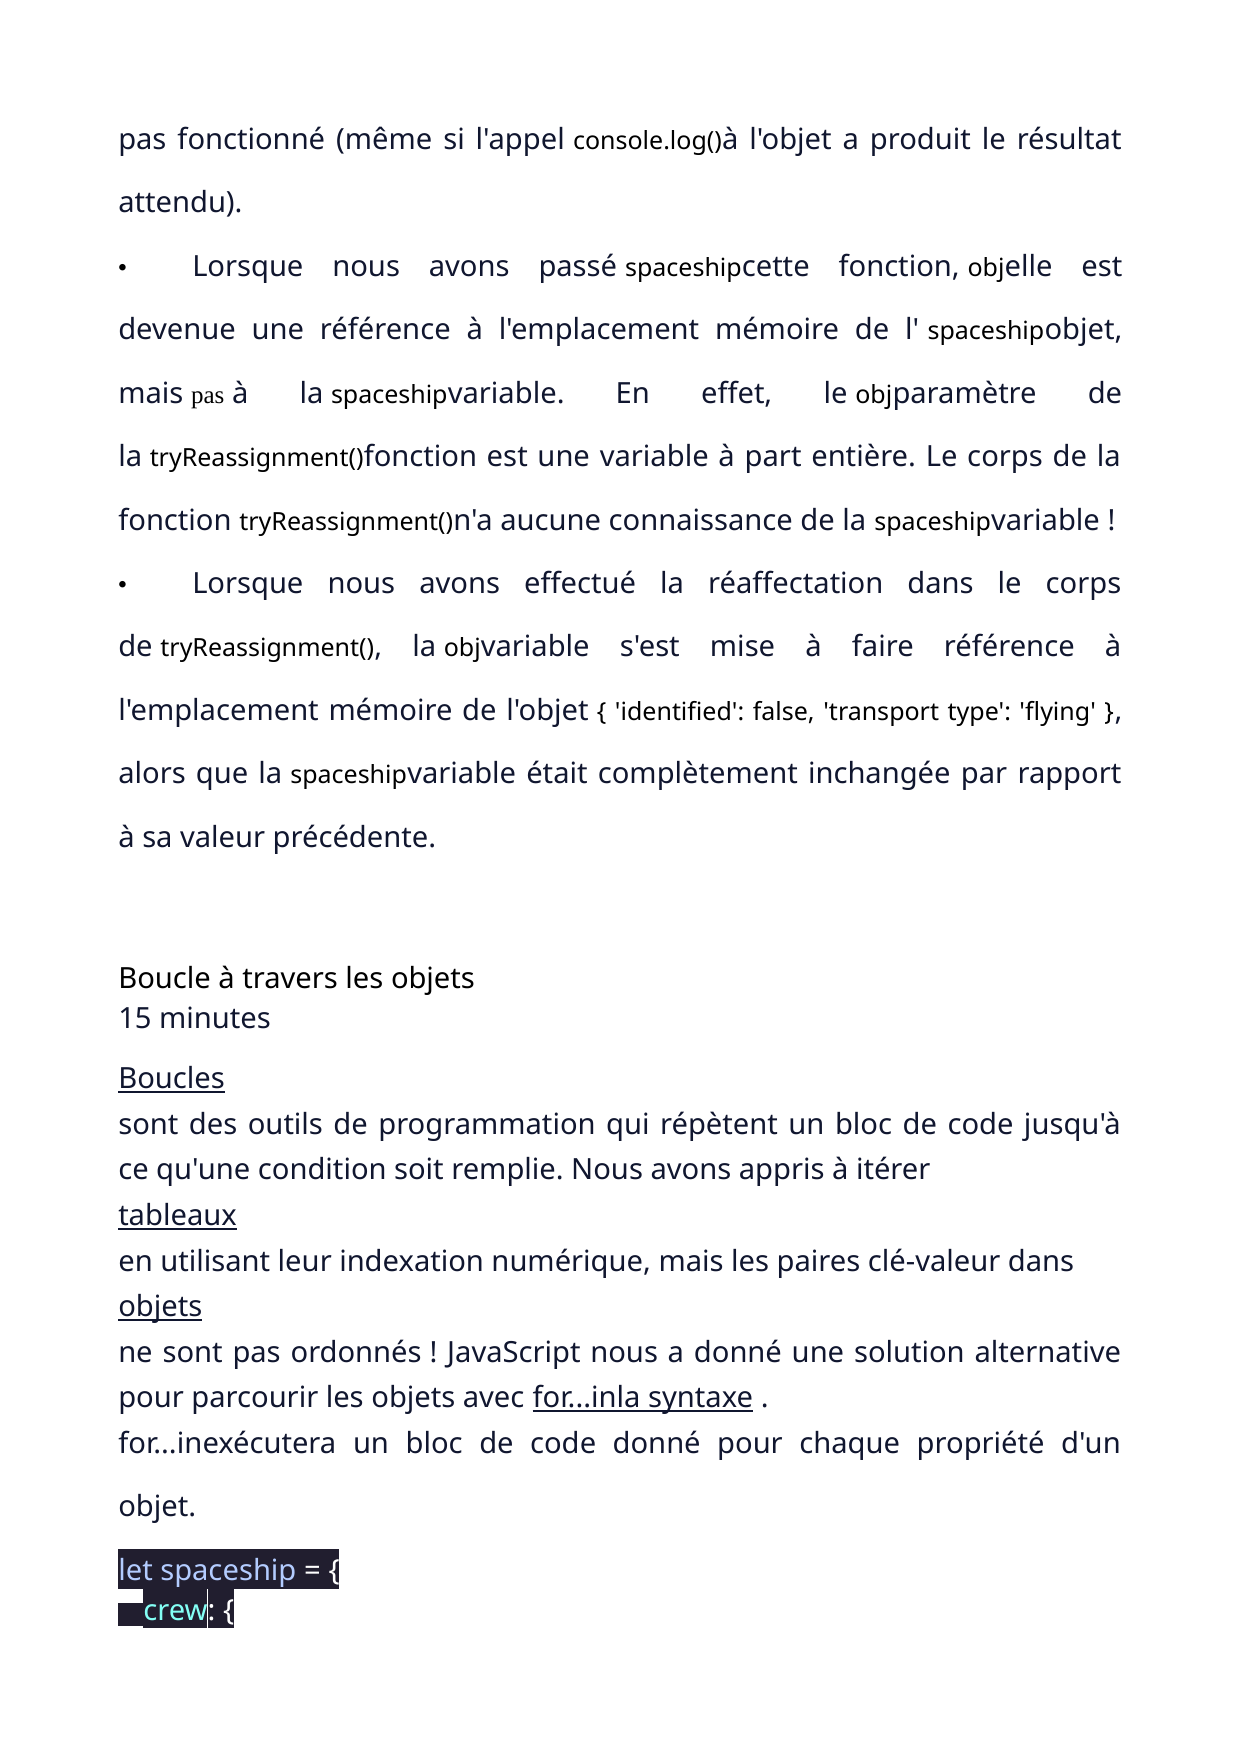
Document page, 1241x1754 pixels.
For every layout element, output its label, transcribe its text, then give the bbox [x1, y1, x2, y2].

list Lorsque nous avons effectué la réaffectation dans le corps de tryReassignment(), la objvariable s'est mise à faire référence à l'emplacement mémoire de l'objet { 'identified': false, 'transport type': 'flying' }, alors que la spaceshipvariable était complètement inchangée par rapport à sa valeur précédente. [118, 562, 1122, 856]
text sont des outils de programmation qui répètent un bloc de code jusqu'à ce qu'une condition soit remplie. Nous avons appris à itérer [118, 1103, 1122, 1188]
text en utilisant leur indexation numérique, mais les paires clé-valeur dans [118, 1240, 1122, 1279]
text 15 minutes [118, 997, 1122, 1037]
subtitle Boucle à travers les objets [118, 957, 1122, 997]
text crew: { [118, 1589, 1122, 1628]
list pas fonctionné (même si l'appel console.log()à l'objet a produit le résultat attendu). [118, 118, 1122, 221]
text for...inexécutera un bloc de code donné pour chaque propriété d'un objet. [118, 1422, 1122, 1525]
list Lorsque nous avons passé spaceshipcette fonction, objelle est devenue une référence à l'emplacement mémoire de l' spaceshipobjet, mais pas à la spaceshipvariable. En effet, le objparamètre de la tryReassignment()fonction est une variable à part entière. Le corps de la fonction tryReassignment()n'a aucune connaissance de la spaceshipvariable ! [118, 245, 1122, 538]
text objets [118, 1285, 1122, 1325]
text tableaux [118, 1194, 1122, 1234]
text let spaceship = { [118, 1549, 1122, 1589]
text Boucles [118, 1057, 1122, 1097]
text ne sont pas ordonnés ! JavaScript nous a donné une solution alternative pour parcourir les objets avec for...inla syntaxe . [118, 1331, 1122, 1416]
